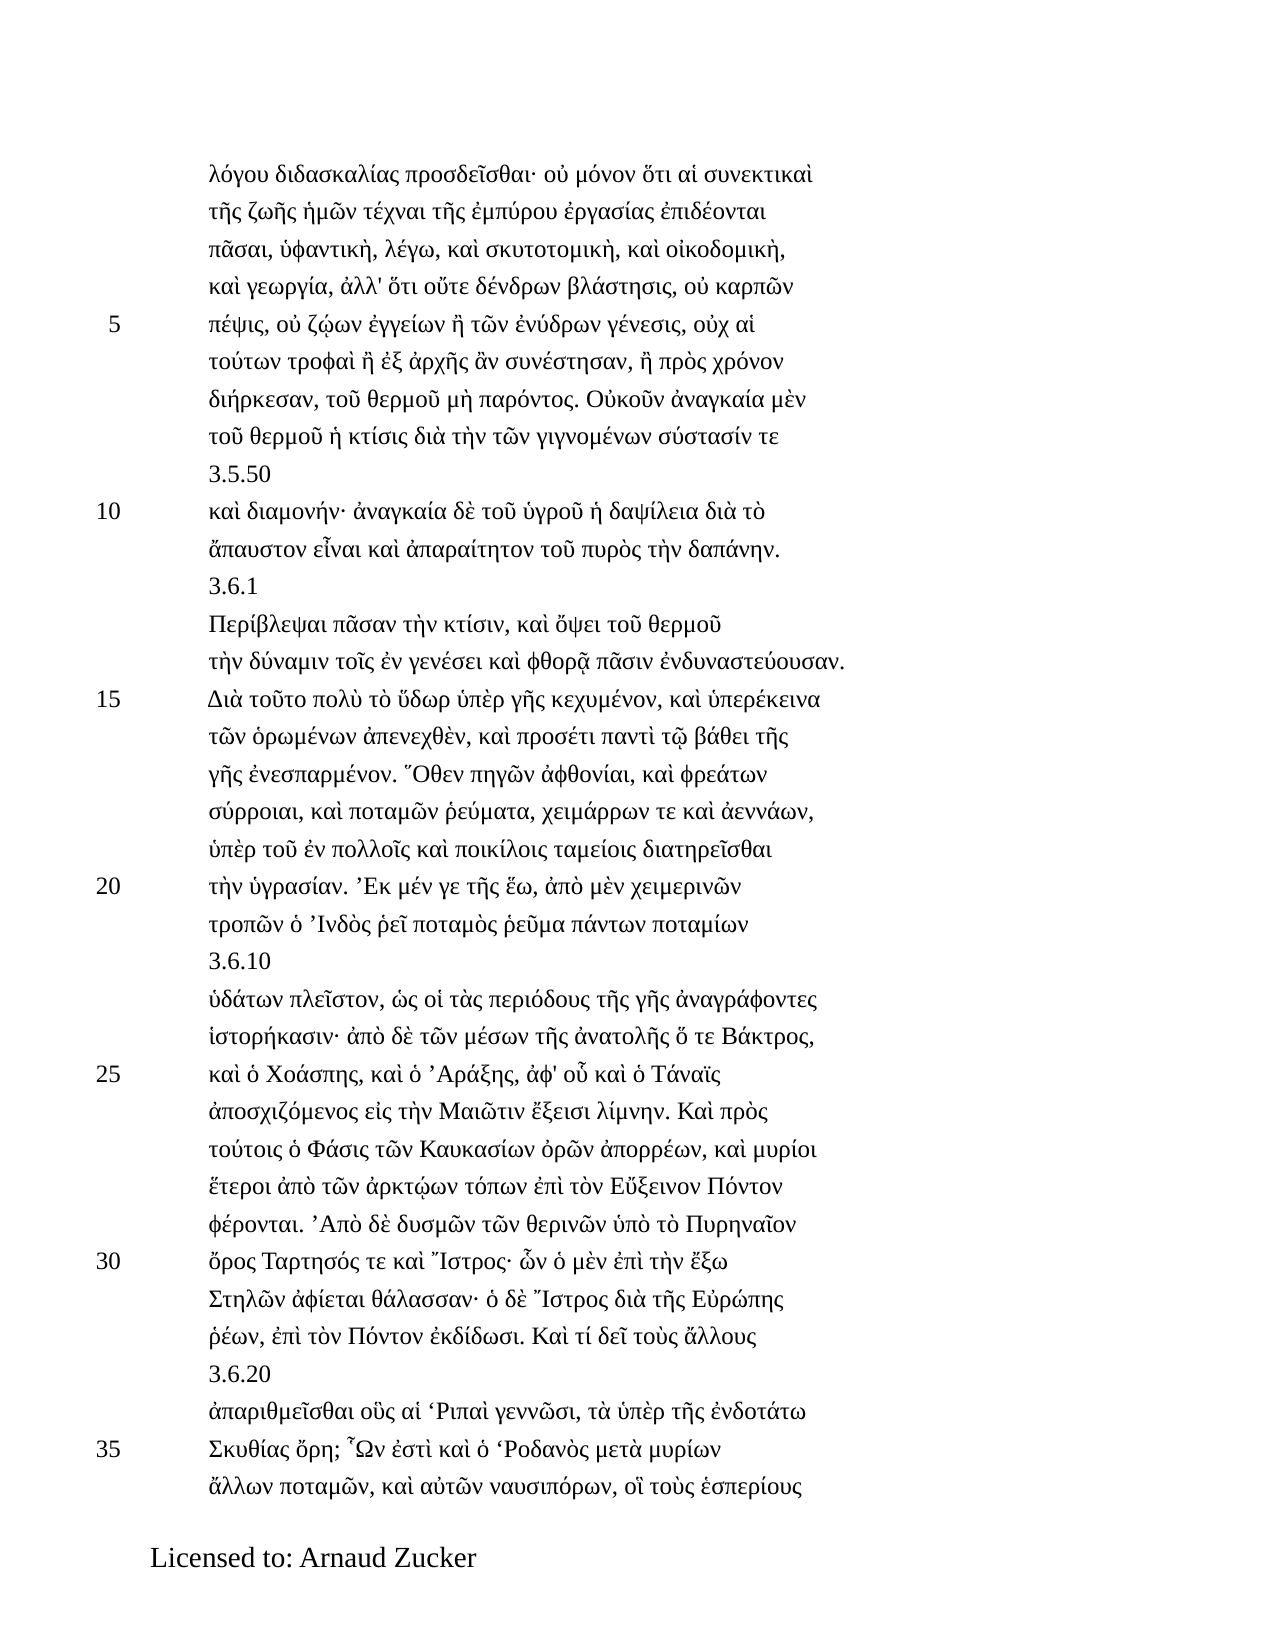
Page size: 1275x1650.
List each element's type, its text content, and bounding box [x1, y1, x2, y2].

text 3.6.10 [202, 937, 1125, 975]
text καὶ διαμονήν· ἀναγκαία δὲ τοῦ ὑγροῦ ἡ δαψίλεια διὰ τὸ ἄπαυστον εἶναι καὶ ἀπαραίτητον τοῦ πυρὸς τὴν δαπάνην. [202, 487, 1125, 562]
text Περίβλεψαι πᾶσαν τὴν κτίσιν, καὶ ὄψει τοῦ θερμοῦ τὴν δύναμιν τοῖς ἐν γενέσει καὶ ϕθορᾷ πᾶσιν ἐνδυναστεύουσαν. Διὰ τοῦτο πολὺ τὸ ὕδωρ ὑπὲρ γῆς κεχυμένον, καὶ ὑπερέκεινα τῶν ὁρωμένων ἀπενεχθὲν, καὶ προσέτι παντὶ τῷ βάθει τῆς γῆς ἐνεσπαρμένον. ῞Οθεν πηγῶν ἀϕθονίαι, καὶ ϕρεάτων σύρροιαι, καὶ ποταμῶν ῥεύματα, χειμάρρων τε καὶ ἀεννάων, ὑπὲρ τοῦ ἐν πολλοῖς καὶ ποικίλοις ταμείοις διατηρεῖσθαι τὴν ὑγρασίαν. ’Εκ μέν γε τῆς ἕω, ἀπὸ μὲν χειμερινῶν τροπῶν ὁ ’Ινδὸς ῥεῖ ποταμὸς ῥεῦμα πάντων ποταμίων [202, 600, 1125, 937]
text ὑδάτων πλεῖστον, ὡς οἱ τὰς περιόδους τῆς γῆς ἀναγράϕοντες ἱστορήκασιν· ἀπὸ δὲ τῶν μέσων τῆς ἀνατολῆς ὅ τε Βάκτρος, καὶ ὁ Χοάσπης, καὶ ὁ ’Αράξης, ἀϕ' οὗ καὶ ὁ Τάναϊς ἀποσχιζόμενος εἰς τὴν Μαιῶτιν ἔξεισι λίμνην. Καὶ πρὸς τούτοις ὁ Φάσις τῶν Καυκασίων ὀρῶν ἀπορρέων, καὶ μυρίοι ἕτεροι ἀπὸ τῶν ἀρκτῴων τόπων ἐπὶ τὸν Εὔξεινον Πόντον ϕέρονται. ’Απὸ δὲ δυσμῶν τῶν θερινῶν ὑπὸ τὸ Πυρηναῖον ὄρος Ταρτησός τε καὶ ῎Ιστρος· ὧν ὁ μὲν ἐπὶ τὴν ἔξω Στηλῶν ἀϕίεται θάλασσαν· ὁ δὲ ῎Ιστρος διὰ τῆς Εὐρώπης ῥέων, ἐπὶ τὸν Πόντον ἐκδίδωσι. Καὶ τί δεῖ τοὺς ἄλλους [202, 975, 1125, 1350]
text 3.6.1 [202, 562, 1125, 600]
text λόγου διδασκαλίας προσδεῖσθαι· οὐ μόνον ὅτι αἱ συνεκτικαὶ τῆς ζωῆς ἡμῶν τέχναι τῆς ἐμπύρου ἐργασίας ἐπιδέονται πᾶσαι, ὑϕαντικὴ, λέγω, καὶ σκυτοτομικὴ, καὶ οἰκοδομικὴ, καὶ γεωργία, ἀλλ' ὅτι οὔτε δένδρων βλάστησις, οὐ καρπῶν πέψις, οὐ ζῴων ἐγγείων ἢ τῶν ἐνύδρων γένεσις, οὐχ αἱ τούτων τροϕαὶ ἢ ἐξ ἀρχῆς ἂν συνέστησαν, ἢ πρὸς χρόνον διήρκεσαν, τοῦ θερμοῦ μὴ παρόντος. Οὐκοῦν ἀναγκαία μὲν τοῦ θερμοῦ ἡ κτίσις διὰ τὴν τῶν γιγνομένων σύστασίν τε [202, 150, 1125, 450]
text ἀπαριθμεῖσθαι οὓς αἱ ‘Ριπαὶ γεννῶσι, τὰ ὑπὲρ τῆς ἐνδοτάτω Σκυθίας ὄρη; ῟Ων ἐστὶ καὶ ὁ ‘Ροδανὸς μετὰ μυρίων ἄλλων ποταμῶν, καὶ αὐτῶν ναυσιπόρων, οἳ τοὺς ἑσπερίους [202, 1387, 1125, 1500]
text 3.5.50 [202, 450, 1125, 487]
text 3.6.20 [202, 1350, 1125, 1387]
